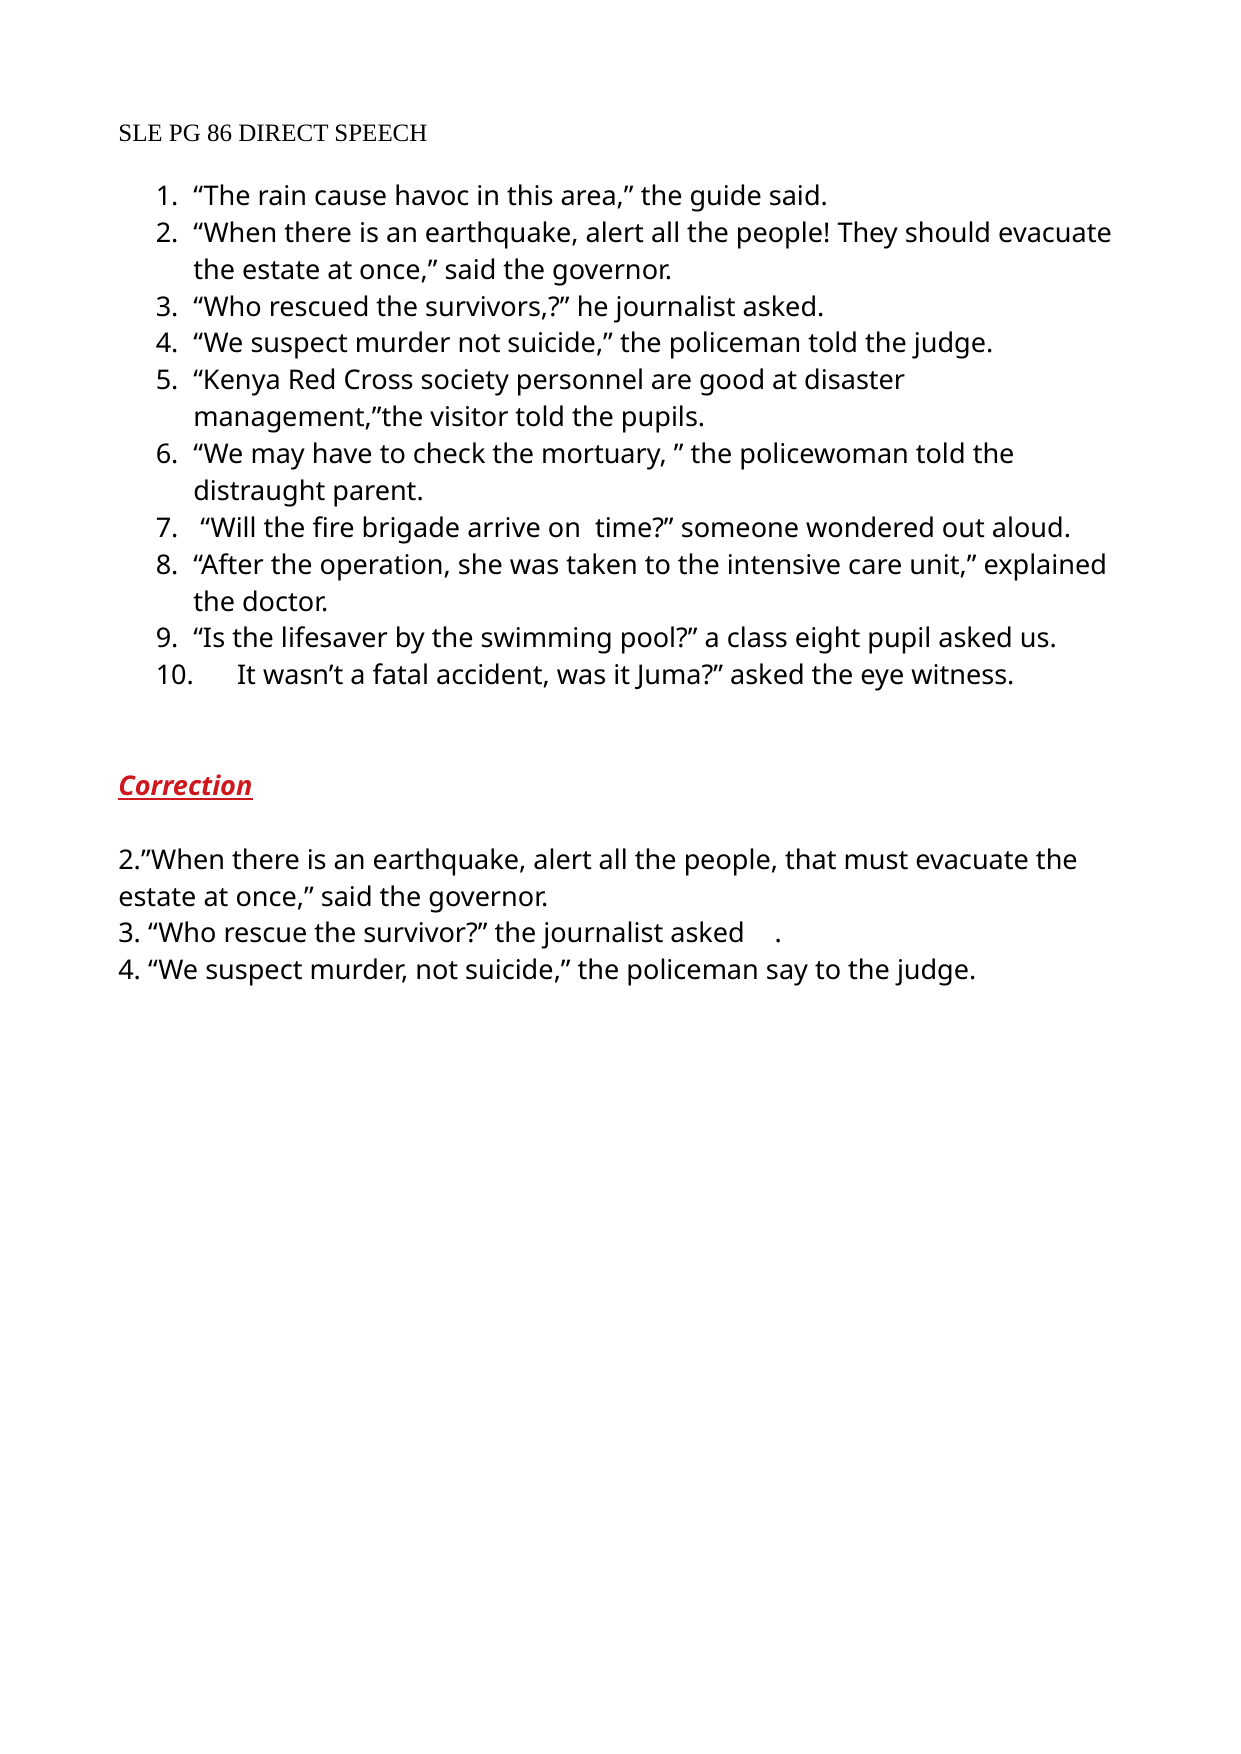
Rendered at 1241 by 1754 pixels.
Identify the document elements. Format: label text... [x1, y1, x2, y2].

text 3. “Who rescue the survivor?” the journalist asked . [118, 914, 1122, 951]
list “Is the lifesaver by the swimming pool?” a class eight pupil asked us. [156, 619, 1122, 656]
list “Who rescued the survivors,?” he journalist asked. [156, 287, 1122, 324]
list “We may have to check the mortuary, ” the policewoman told the distraught parent. [156, 434, 1122, 508]
list “Kenya Red Cross society personnel are good at disaster management,”the visitor told the pupils. [156, 361, 1122, 434]
text Correction [118, 766, 1122, 803]
list “Will the fire brigade arrive on time?” someone wondered out aloud. [156, 508, 1122, 545]
list “We suspect murder not suicide,” the policeman told the judge. [156, 324, 1122, 361]
text 2.”When there is an earthquake, alert all the people, that must evacuate the estate at once,” said the governor. [118, 840, 1122, 914]
list “The rain cause havoc in this area,” the guide said. [156, 176, 1122, 213]
text 4. “We suspect murder, not suicide,” the policeman say to the judge. [118, 951, 1122, 988]
list “After the operation, she was taken to the intensive care unit,” explained the doctor. [156, 545, 1122, 619]
list “When there is an earthquake, alert all the people! They should evacuate the estate at once,” said the governor. [156, 213, 1122, 287]
list It wasn’t a fatal accident, was it Juma?” asked the eye witness. [156, 656, 1122, 693]
